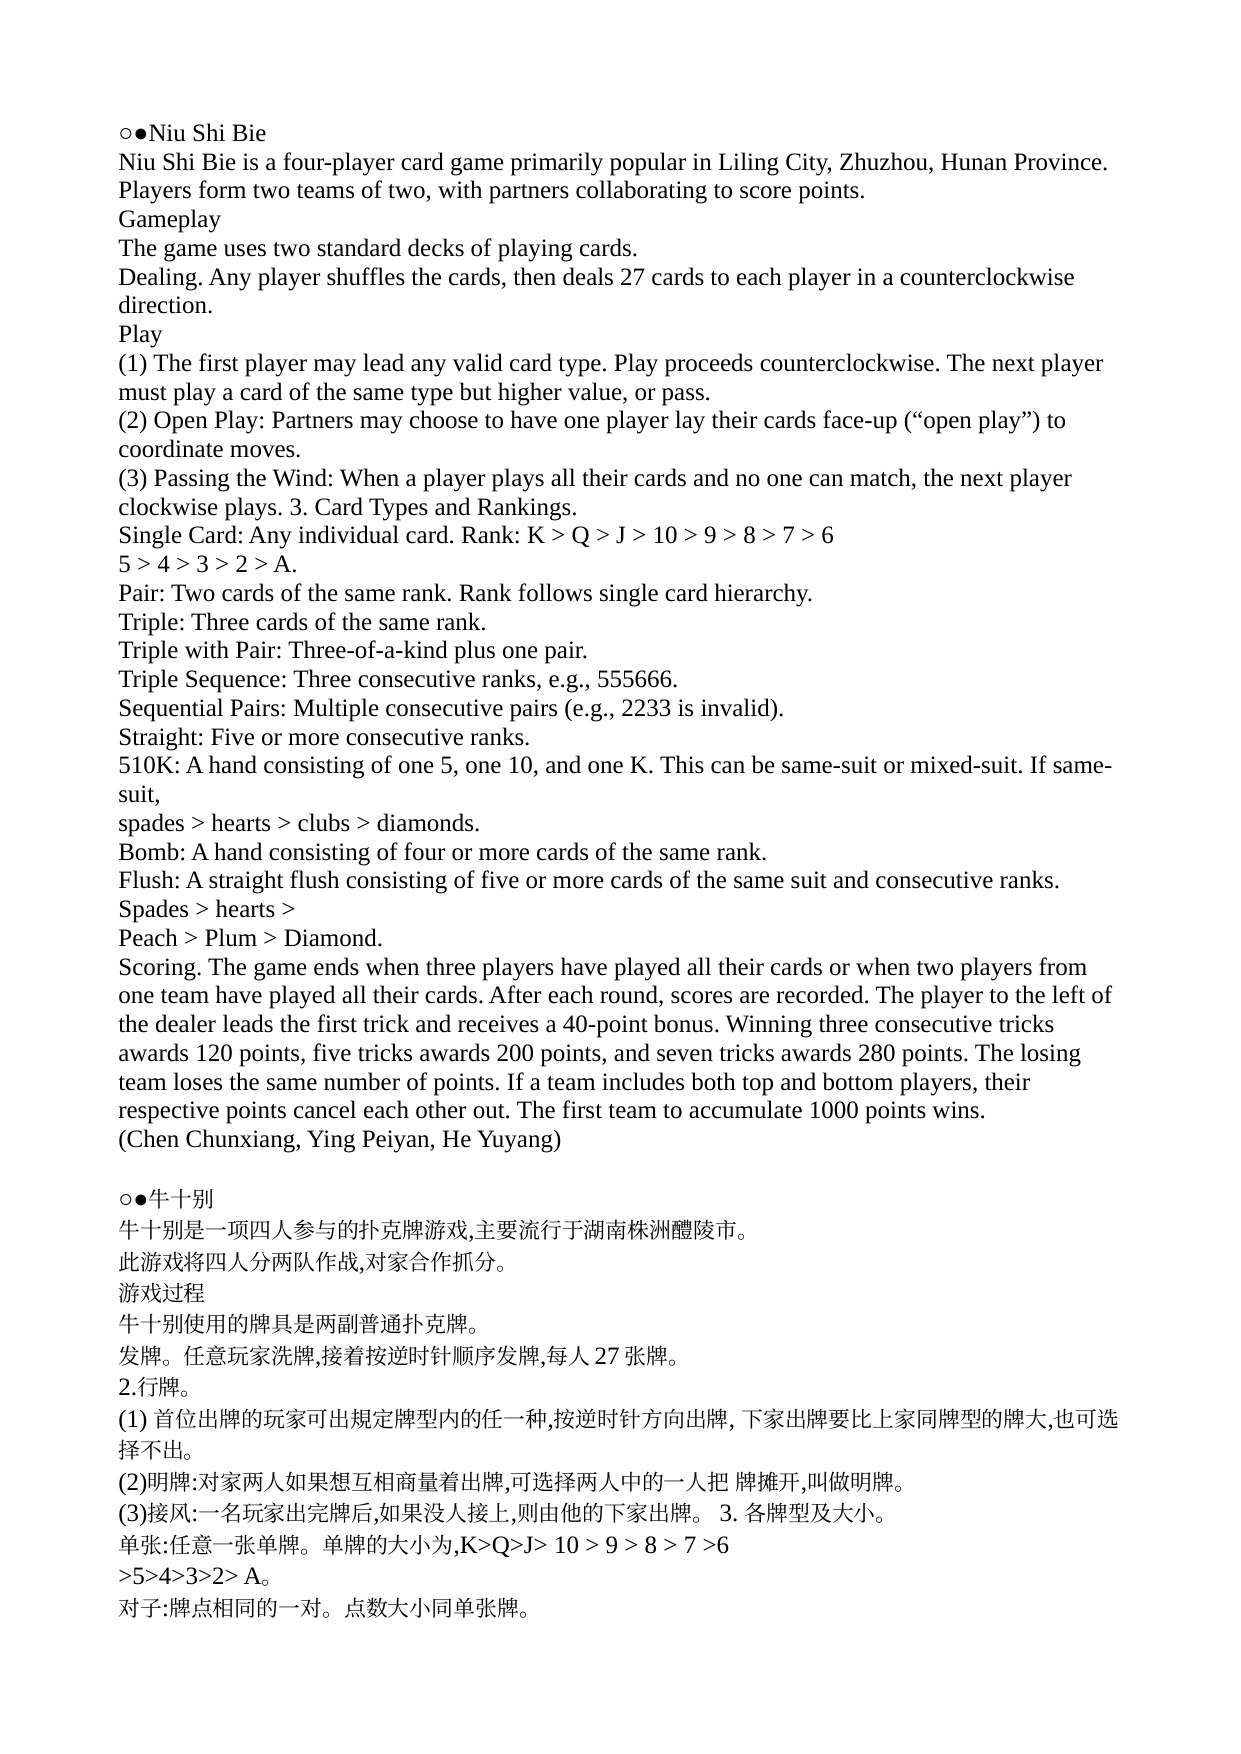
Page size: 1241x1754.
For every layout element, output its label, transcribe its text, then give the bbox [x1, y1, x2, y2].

text (Chen Chunxiang, Ying Peiyan, He Yuyang) [118, 1124, 1122, 1153]
text (2) Open Play: Partners may choose to have one player lay their cards face-up (“open play”) to coordinate moves. [118, 406, 1122, 463]
text Bomb: A hand consisting of four or more cards of the same rank. [118, 837, 1122, 866]
text Single Card: Any individual card. Rank: K > Q > J > 10 > 9 > 8 > 7 > 6 [118, 521, 1122, 549]
text (3) Passing the Wind: When a player plays all their cards and no one can match, the next player clockwise plays. 3. Card Types and Rankings. [118, 463, 1122, 521]
text Niu Shi Bie is a four-player card game primarily popular in Liling City, Zhuzhou, Hunan Province. [118, 147, 1122, 176]
text Triple Sequence: Three consecutive ranks, e.g., 555666. [118, 664, 1122, 693]
text Pair: Two cards of the same rank. Rank follows single card hierarchy. [118, 578, 1122, 607]
text 发牌。任意玩家洗牌,接着按逆时针顺序发牌,每人27张牌。 [118, 1339, 1122, 1371]
text 510K: A hand consisting of one 5, one 10, and one K. This can be same-suit or mixed-suit. If same-suit, [118, 751, 1122, 808]
text Scoring. The game ends when three players have played all their cards or when two players from one team have played all their cards. After each round, scores are recorded. The player to the left of the dealer leads the first trick and receives a 40-point bonus. Winning three consecutive tricks awards 120 points, five tricks awards 200 points, and seven tricks awards 280 points. The losing team loses the same number of points. If a team includes both top and bottom players, their respective points cancel each other out. The first team to accumulate 1000 points wins. [118, 952, 1122, 1124]
text spades > hearts > clubs > diamonds. [118, 808, 1122, 837]
text Dealing. Any player shuffles the cards, then deals 27 cards to each player in a counterclockwise direction. [118, 262, 1122, 319]
text ○●Niu Shi Bie [118, 118, 1122, 147]
text Flush: A straight flush consisting of five or more cards of the same suit and consecutive ranks. Spades > hearts > [118, 866, 1122, 923]
text 5 > 4 > 3 > 2 > A. [118, 549, 1122, 578]
text 对子:牌点相同的一对。点数大小同单张牌。 [118, 1591, 1122, 1622]
text 单张:任意一张单牌。单牌的大小为,K>Q>J> 10 > 9 > 8 > 7 >6 [118, 1528, 1122, 1559]
text (1) The first player may lead any valid card type. Play proceeds counterclockwise. The next player must play a card of the same type but higher value, or pass. [118, 348, 1122, 406]
text (3)接风:一名玩家出完牌后,如果没人接上,则由他的下家出牌。 3. 各牌型及大小。 [118, 1496, 1122, 1528]
text Players form two teams of two, with partners collaborating to score points. [118, 176, 1122, 204]
text 2.行牌。 [118, 1371, 1122, 1402]
text 牛十别是一项四人参与的扑克牌游戏,主要流行于湖南株洲醴陵市。 [118, 1213, 1122, 1245]
text Gameplay [118, 204, 1122, 233]
text ○●牛十别 [118, 1182, 1122, 1213]
text (2)明牌:对家两人如果想互相商量着出牌,可选择两人中的一人把 牌摊开,叫做明牌。 [118, 1465, 1122, 1496]
text Sequential Pairs: Multiple consecutive pairs (e.g., 2233 is invalid). [118, 693, 1122, 722]
text Play [118, 319, 1122, 348]
text Peach > Plum > Diamond. [118, 923, 1122, 952]
text >5>4>3>2> A。 [118, 1559, 1122, 1591]
text Triple: Three cards of the same rank. [118, 607, 1122, 636]
text 牛十别使用的牌具是两副普通扑克牌。 [118, 1308, 1122, 1339]
text (1) 首位出牌的玩家可出規定牌型内的任一种,按逆时针方向出牌, 下家出牌要比上家同牌型的牌大,也可选择不出。 [118, 1402, 1122, 1465]
text 此游戏将四人分两队作战,对家合作抓分。 [118, 1245, 1122, 1276]
text Straight: Five or more consecutive ranks. [118, 722, 1122, 751]
text The game uses two standard decks of playing cards. [118, 233, 1122, 262]
text Triple with Pair: Three-of-a-kind plus one pair. [118, 636, 1122, 664]
text 游戏过程 [118, 1276, 1122, 1308]
